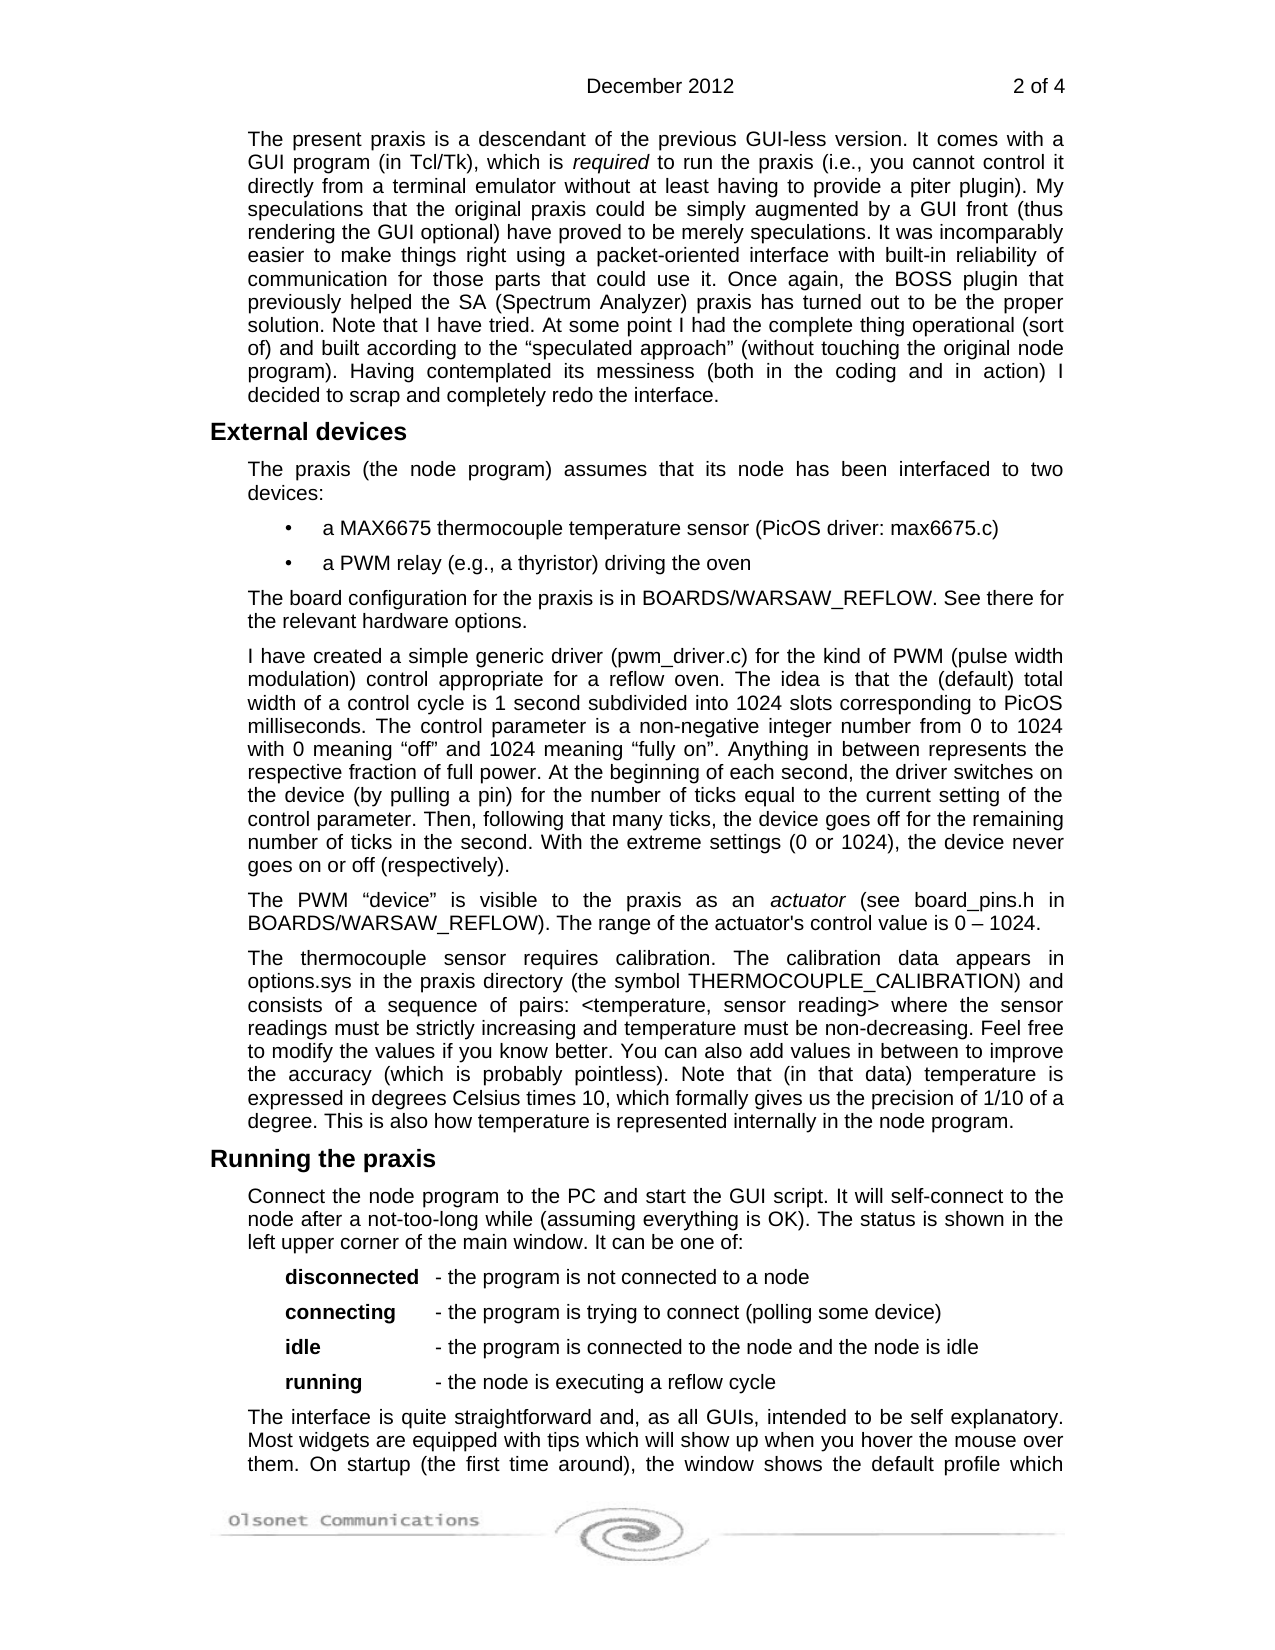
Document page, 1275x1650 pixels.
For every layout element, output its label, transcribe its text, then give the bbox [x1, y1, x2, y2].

text The interface is quite straightforward and, as all GUIs, intended to be self explanatory. Most widgets are equipped with tips which will show up when you hover the mouse over them. On startup (the first time around), the window shows the default profile which [247, 1406, 1065, 1475]
text The board configuration for the praxis is in BOARDS/WARSAW_REFLOW. See there for the relevant hardware options. [247, 586, 1065, 633]
text I have created a simple generic driver (pwm_driver.c) for the kind of PWM (pulse width modulation) control appropriate for a reflow oven. The idea is that the (default) total width of a control cycle is 1 second subdivided into 1024 slots corresponding to PicOS milliseconds. The control parameter is a non-negative integer number from 0 to 1024 with 0 meaning “off” and 1024 meaning “fully on”. Anything in between represents the respective fraction of full power. At the beginning of each second, the driver switches on the device (by pulling a pin) for the number of ticks equal to the current setting of the control parameter. Then, following that many ticks, the device goes off for the remaining number of ticks in the second. With the extreme settings (0 or 1024), the device never goes on or off (respectively). [247, 644, 1065, 877]
text External devices [210, 418, 1065, 446]
text Connect the node program to the PC and start the GUI script. It will self-connect to the node after a not-too-long while (assuming everything is OK). The status is shown in the left upper corner of the main window. It can be one of: [247, 1184, 1065, 1254]
text The thermocouple sensor requires calibration. The calibration data appears in options.sys in the praxis directory (the symbol THERMOCOUPLE_CALIBRATION) and consists of a sequence of pairs: <temperature, sensor reading> where the sensor readings must be strictly increasing and temperature must be non-decreasing. Feel free to modify the values if you know better. You can also add values in between to improve the accuracy (which is probably pointless). Note that (in that data) temperature is expressed in degrees Celsius times 10, which formally gives us the precision of 1/10 of a degree. This is also how temperature is represented internally in the node program. [247, 947, 1065, 1133]
text The present praxis is a descendant of the previous GUI-less version. It comes with a GUI program (in Tcl/Tk), which is required to run the praxis (i.e., you cannot control it directly from a terminal emulator without at least having to provide a piter plugin). My speculations that the original praxis could be simply augmented by a GUI front (thus rendering the GUI optional) have proved to be merely speculations. It was incomparably easier to make things right using a packet-oriented interface with built-in reliability of communication for those parts that could use it. Once again, the BOSS plugin that previously helped the SA (Spectrum Analyzer) praxis has turned out to be the proper solution. Note that I have tried. At some point I had the complete thing operational (sort of) and built according to the “speculated approach” (without touching the original node program). Having contemplated its messiness (both in the coding and in action) I decided to scrap and completely redo the interface. [247, 128, 1065, 406]
list a PWM relay (e.g., a thyristor) driving the oven [285, 551, 1065, 574]
text connecting - the program is trying to connect (polling some device) [285, 1301, 1065, 1324]
text disconnected - the program is not connected to a node [285, 1266, 1065, 1289]
text running - the node is executing a reflow cycle [285, 1371, 1065, 1394]
picture [210, 1492, 1065, 1584]
text The praxis (the node program) assumes that its node has been interfaced to two devices: [247, 458, 1065, 504]
list a MAX6675 thermocouple temperature sensor (PicOS driver: max6675.c) [285, 516, 1065, 539]
text Running the praxis [210, 1144, 1065, 1172]
text idle - the program is connected to the node and the node is idle [285, 1336, 1065, 1359]
text The PWM “device” is visible to the praxis as an actuator (see board_pins.h in BOARDS/WARSAW_REFLOW). The range of the actuator's control value is 0 – 1024. [247, 889, 1065, 935]
